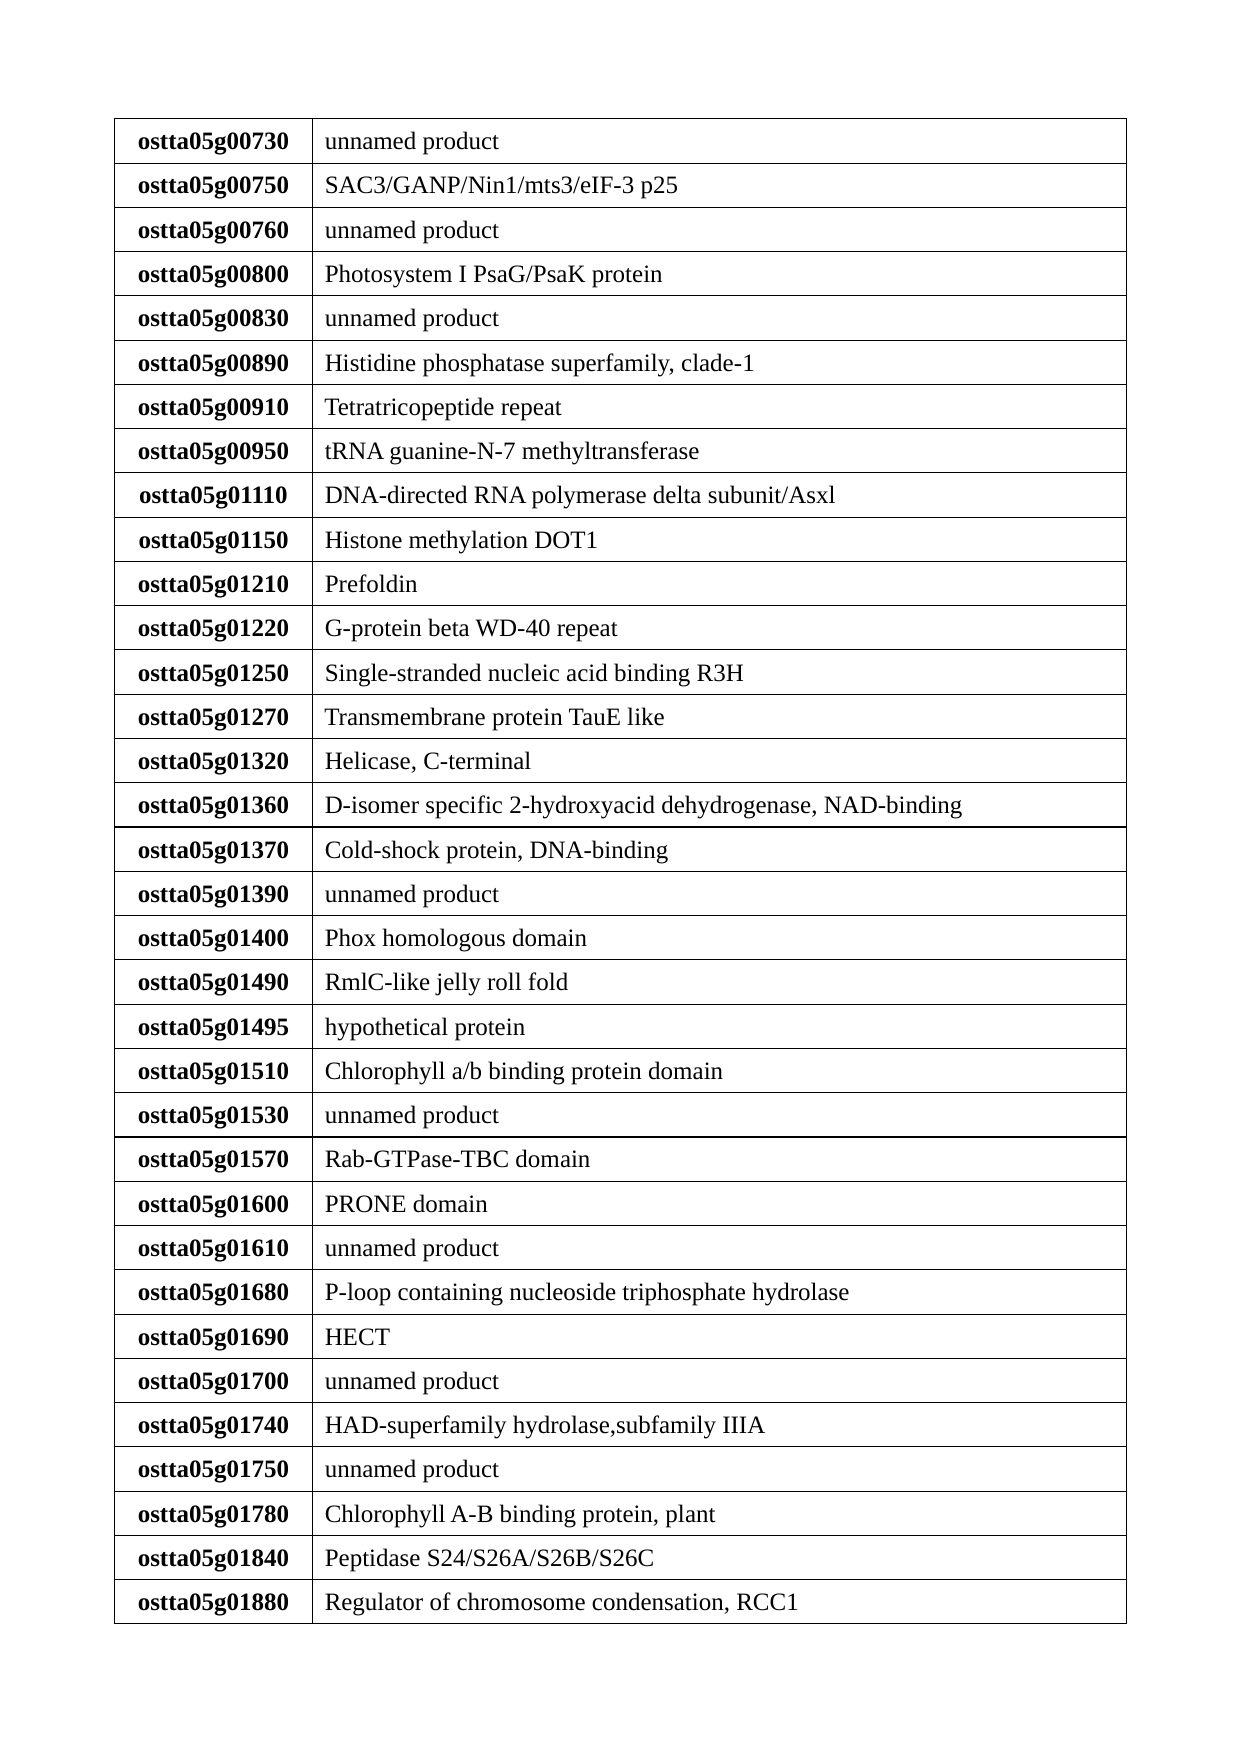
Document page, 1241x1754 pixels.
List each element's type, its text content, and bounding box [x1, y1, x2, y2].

table_cell ostta05g01370 [115, 828, 312, 871]
table_cell RmlC-like jelly roll fold [313, 960, 1126, 1003]
table_cell ostta05g01600 [115, 1182, 312, 1225]
table_cell [1127, 561, 1240, 605]
table_cell ostta05g00950 [115, 429, 312, 472]
table_cell ostta05g01320 [115, 739, 312, 782]
table_cell ostta05g01880 [115, 1580, 312, 1623]
table_cell Chlorophyll a/b binding protein domain [313, 1049, 1126, 1092]
table_cell ostta05g01570 [115, 1138, 312, 1181]
table_cell [1127, 915, 1240, 959]
table_cell [1127, 1402, 1240, 1446]
table_cell ostta05g01530 [115, 1093, 312, 1136]
table_cell ostta05g01270 [115, 695, 312, 738]
table_cell ostta05g01840 [115, 1536, 312, 1579]
table_cell Photosystem I PsaG/PsaK protein [313, 252, 1126, 295]
table_cell unnamed product [313, 872, 1126, 915]
table_cell [1127, 340, 1240, 384]
table_cell ostta05g00760 [115, 208, 312, 251]
table_cell [1127, 1358, 1240, 1402]
table_cell [1127, 738, 1240, 782]
table_cell [1127, 1491, 1240, 1535]
table_cell [1127, 295, 1240, 339]
table_cell [1127, 251, 1240, 295]
table_cell ostta05g01680 [115, 1270, 312, 1313]
table_cell [1127, 782, 1240, 826]
table_cell [1127, 1136, 1240, 1181]
table_cell ostta05g00910 [115, 385, 312, 428]
table_cell HAD-superfamily hydrolase,subfamily IIIA [313, 1403, 1126, 1446]
table_cell ostta05g00730 [115, 119, 312, 162]
table_cell [1127, 694, 1240, 738]
table_cell ostta05g01740 [115, 1403, 312, 1446]
table_cell tRNA guanine-N-7 methyltransferase [313, 429, 1126, 472]
table_cell [1127, 1579, 1240, 1623]
table_cell [1127, 163, 1240, 207]
table_cell PRONE domain [313, 1182, 1126, 1225]
table_cell D-isomer specific 2-hydroxyacid dehydrogenase, NAD-binding [313, 783, 1126, 826]
table_cell Regulator of chromosome condensation, RCC1 [313, 1580, 1126, 1623]
table_cell Cold-shock protein, DNA-binding [313, 828, 1126, 871]
table_cell ostta05g00830 [115, 296, 312, 339]
table_cell Transmembrane protein TauE like [313, 695, 1126, 738]
table_cell ostta05g01400 [115, 916, 312, 959]
table_cell ostta05g01690 [115, 1315, 312, 1358]
table_cell ostta05g00800 [115, 252, 312, 295]
table_cell unnamed product [313, 1359, 1126, 1402]
table_cell Phox homologous domain [313, 916, 1126, 959]
table_cell [1127, 1535, 1240, 1579]
table_cell P-loop containing nucleoside triphosphate hydrolase [313, 1270, 1126, 1313]
table_cell [1127, 1269, 1240, 1313]
table_cell [1127, 1048, 1240, 1092]
table_cell ostta05g01495 [115, 1005, 312, 1048]
table_cell G-protein beta WD-40 repeat [313, 606, 1126, 649]
table_cell ostta05g01250 [115, 650, 312, 694]
table_cell ostta05g01150 [115, 518, 312, 561]
table_cell [1127, 605, 1240, 649]
table_cell ostta05g01220 [115, 606, 312, 649]
table_cell [1127, 207, 1240, 251]
table_cell [1127, 826, 1240, 871]
table_cell ostta05g01390 [115, 872, 312, 915]
table_cell [1127, 517, 1240, 561]
table_cell unnamed product [313, 208, 1126, 251]
table_cell [1127, 428, 1240, 472]
table_cell Histidine phosphatase superfamily, clade-1 [313, 341, 1126, 384]
table_cell ostta05g00750 [115, 164, 312, 207]
table_cell unnamed product [313, 1093, 1126, 1136]
table_cell ostta05g01780 [115, 1492, 312, 1535]
table_cell [1127, 1004, 1240, 1048]
table_cell [1127, 649, 1240, 694]
table_cell [1127, 1225, 1240, 1269]
table_cell Peptidase S24/S26A/S26B/S26C [313, 1536, 1126, 1579]
table_cell [1127, 1446, 1240, 1491]
table_cell Tetratricopeptide repeat [313, 385, 1126, 428]
table_cell [1127, 1314, 1240, 1358]
table_cell [1127, 871, 1240, 915]
table_cell [1127, 472, 1240, 517]
table_cell Rab-GTPase-TBC domain [313, 1138, 1126, 1181]
table_cell unnamed product [313, 1447, 1126, 1491]
table_cell ostta05g01700 [115, 1359, 312, 1402]
table_cell [1127, 384, 1240, 428]
table_cell Single-stranded nucleic acid binding R3H [313, 650, 1126, 694]
table_cell Prefoldin [313, 562, 1126, 605]
table_cell [1127, 959, 1240, 1003]
table_cell [1127, 118, 1240, 162]
table_cell ostta05g01210 [115, 562, 312, 605]
table_cell Helicase, C-terminal [313, 739, 1126, 782]
table_cell ostta05g01610 [115, 1226, 312, 1269]
table_cell hypothetical protein [313, 1005, 1126, 1048]
table_cell SAC3/GANP/Nin1/mts3/eIF-3 p25 [313, 164, 1126, 207]
table_cell HECT [313, 1315, 1126, 1358]
table_cell ostta05g01110 [115, 473, 312, 517]
table_cell ostta05g00890 [115, 341, 312, 384]
table_cell unnamed product [313, 119, 1126, 162]
table_cell DNA-directed RNA polymerase delta subunit/Asxl [313, 473, 1126, 517]
table_cell unnamed product [313, 296, 1126, 339]
table_cell Chlorophyll A-B binding protein, plant [313, 1492, 1126, 1535]
table_cell ostta05g01490 [115, 960, 312, 1003]
table_cell [1127, 1092, 1240, 1136]
table_cell ostta05g01510 [115, 1049, 312, 1092]
table_cell unnamed product [313, 1226, 1126, 1269]
table_cell ostta05g01360 [115, 783, 312, 826]
table_cell ostta05g01750 [115, 1447, 312, 1491]
table_cell Histone methylation DOT1 [313, 518, 1126, 561]
table_cell [1127, 1181, 1240, 1225]
